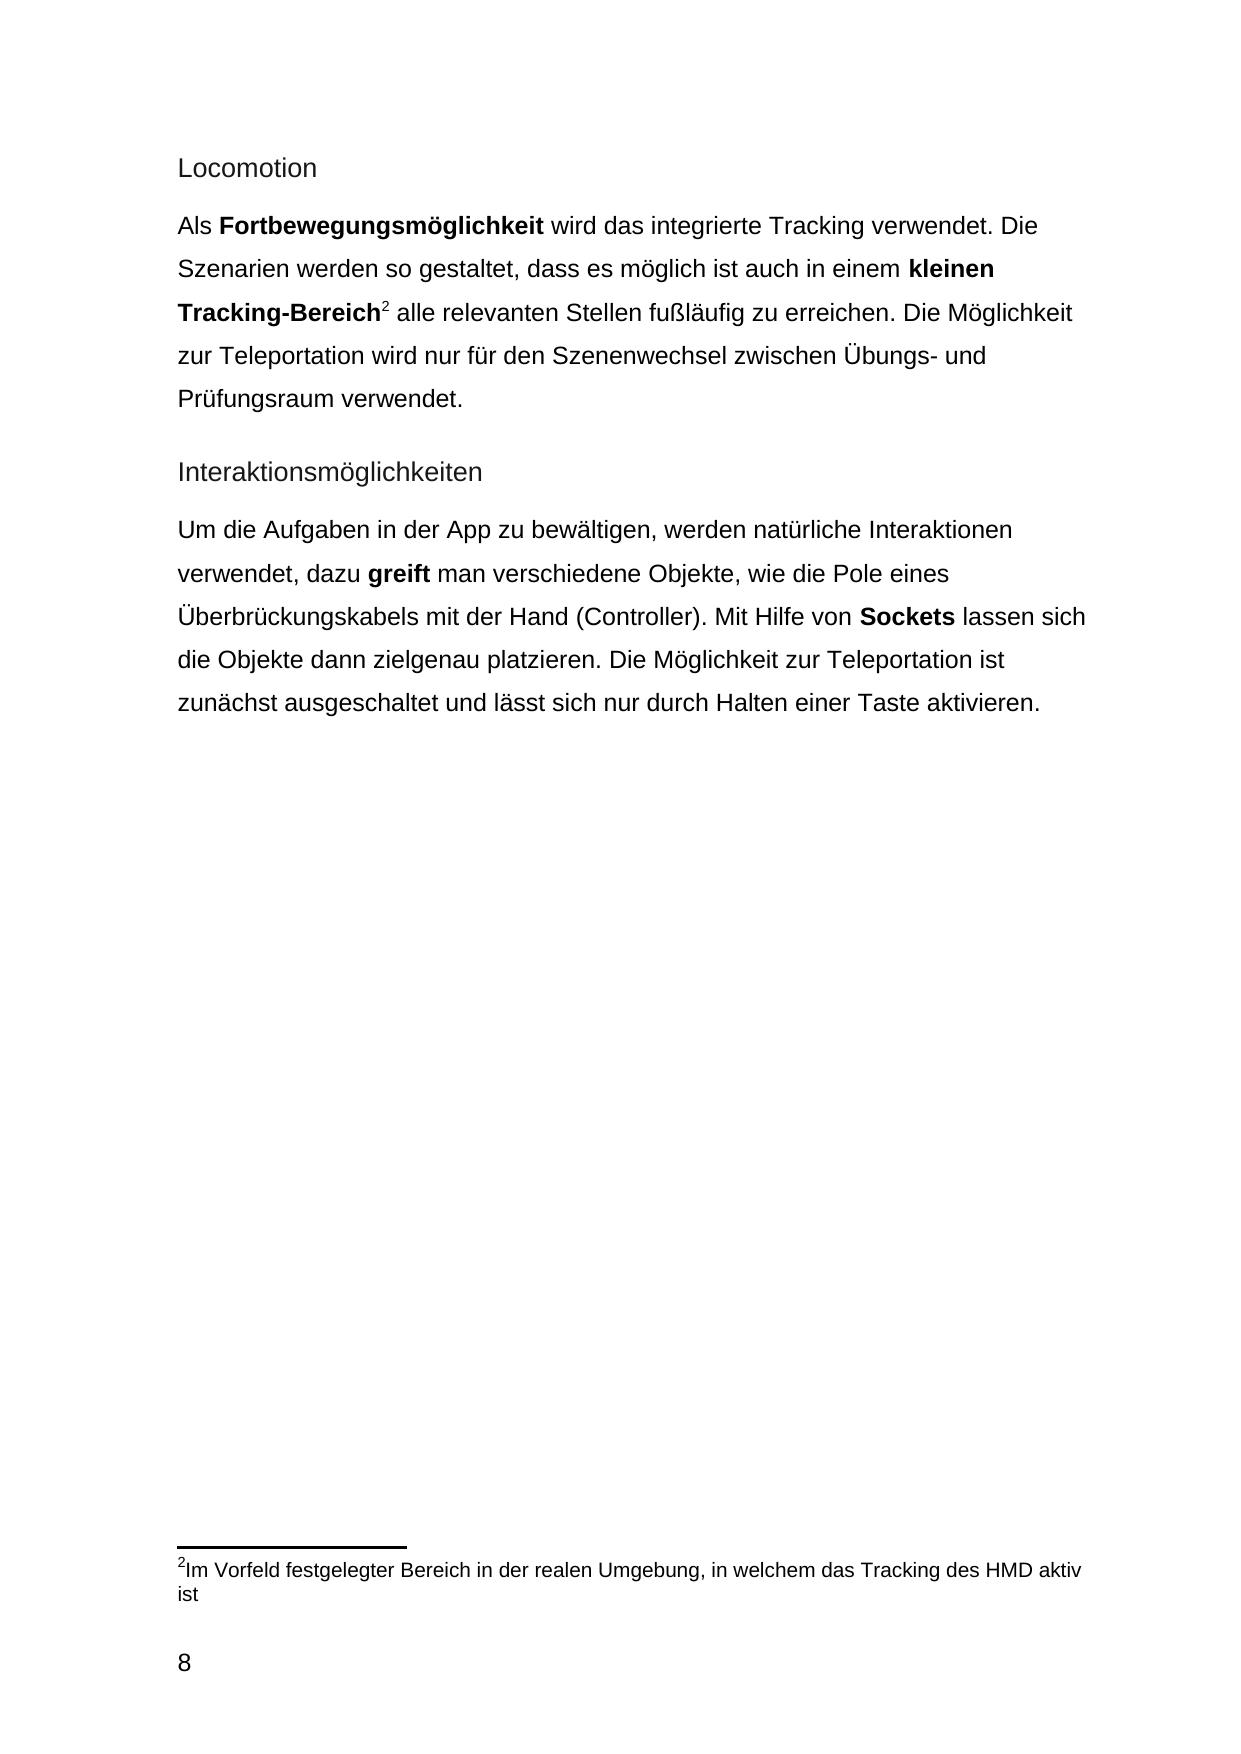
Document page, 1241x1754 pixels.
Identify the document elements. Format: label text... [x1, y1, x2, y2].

text Als Fortbewegungsmöglichkeit wird das integrierte Tracking verwendet. Die Szenarien werden so gestaltet, dass es möglich ist auch in einem kleinen Tracking-Bereich alle relevanten Stellen fußläufig zu erreichen. Die Möglichkeit zur Teleportation wird nur für den Szenenwechsel zwischen Übungs- und Prüfungsraum verwendet. [177, 211, 1092, 412]
subtitle Locomotion [177, 152, 1092, 183]
text Um die Aufgaben in der App zu bewältigen, werden natürliche Interaktionen verwendet, dazu greift man verschiedene Objekte, wie die Pole eines Überbrückungskabels mit der Hand (Controller). Mit Hilfe von Sockets lassen sich die Objekte dann zielgenau platzieren. Die Möglichkeit zur Teleportation ist zunächst ausgeschaltet und lässt sich nur durch Halten einer Taste aktivieren. [177, 515, 1092, 717]
subtitle Interaktionsmöglichkeiten [177, 456, 1092, 487]
text Im Vorfeld festgelegter Bereich in der realen Umgebung, in welchem das Tracking des HMD aktiv ist [177, 1553, 1092, 1606]
